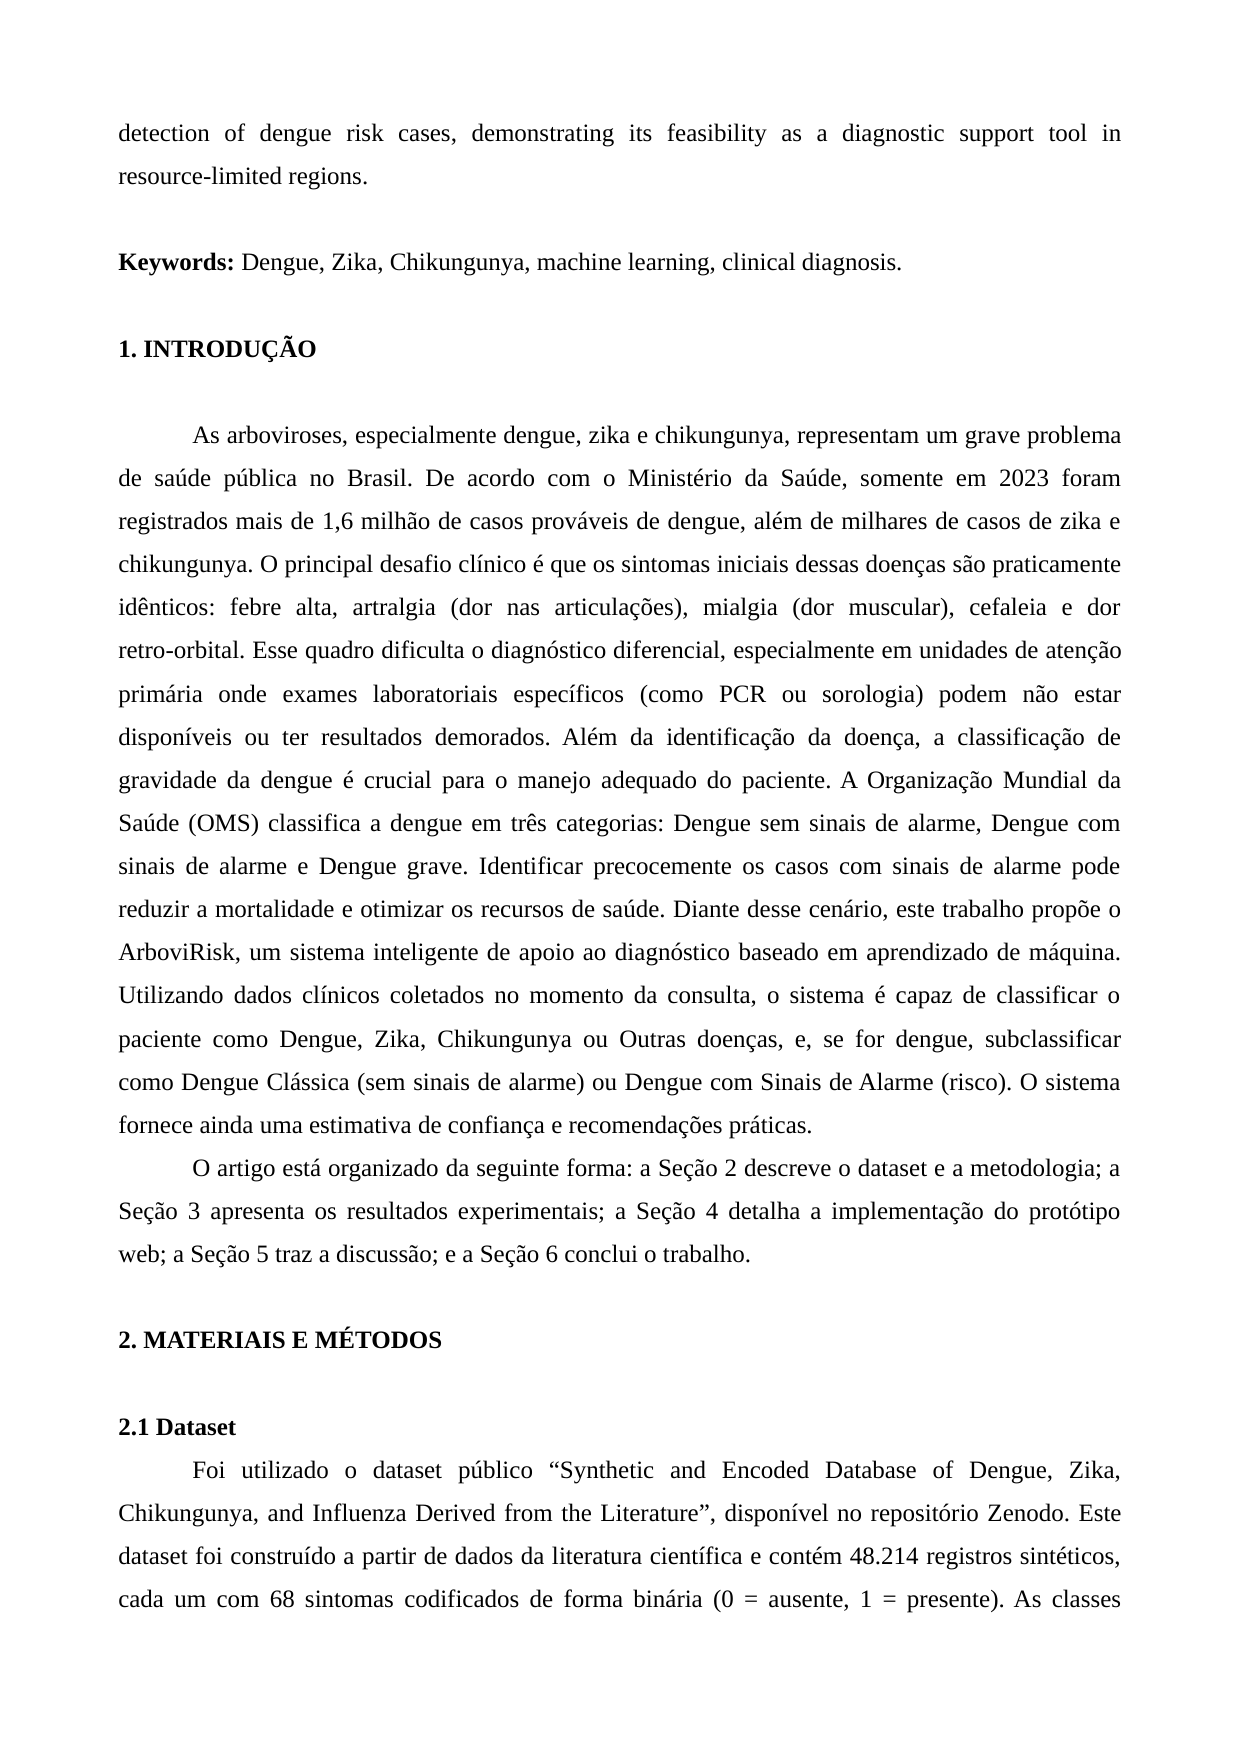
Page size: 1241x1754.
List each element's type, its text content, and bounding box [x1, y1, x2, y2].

text 2.1 Dataset [118, 1412, 1122, 1441]
text 2. MATERIAIS E MÉTODOS [118, 1326, 1122, 1354]
text Foi utilizado o dataset público “Synthetic and Encoded Database of Dengue, Zika, Chikungunya, and Influenza Derived from the Literature”, disponível no repositório Zenodo. Este dataset foi construído a partir de dados da literatura científica e contém 48.214 registros sintéticos, cada um com 68 sintomas codificados de forma binária (0 = ausente, 1 = presente). As classes [118, 1455, 1122, 1613]
text As arboviroses, especialmente dengue, zika e chikungunya, representam um grave problema de saúde pública no Brasil. De acordo com o Ministério da Saúde, somente em 2023 foram registrados mais de 1,6 milhão de casos prováveis de dengue, além de milhares de casos de zika e chikungunya. O principal desafio clínico é que os sintomas iniciais dessas doenças são praticamente idênticos: febre alta, artralgia (dor nas articulações), mialgia (dor muscular), cefaleia e dor retro‑orbital. Esse quadro dificulta o diagnóstico diferencial, especialmente em unidades de atenção primária onde exames laboratoriais específicos (como PCR ou sorologia) podem não estar disponíveis ou ter resultados demorados. Além da identificação da doença, a classificação de gravidade da dengue é crucial para o manejo adequado do paciente. A Organização Mundial da Saúde (OMS) classifica a dengue em três categorias: Dengue sem sinais de alarme, Dengue com sinais de alarme e Dengue grave. Identificar precocemente os casos com sinais de alarme pode reduzir a mortalidade e otimizar os recursos de saúde. Diante desse cenário, este trabalho propõe o ArboviRisk, um sistema inteligente de apoio ao diagnóstico baseado em aprendizado de máquina. Utilizando dados clínicos coletados no momento da consulta, o sistema é capaz de classificar o paciente como Dengue, Zika, Chikungunya ou Outras doenças, e, se for dengue, subclassificar como Dengue Clássica (sem sinais de alarme) ou Dengue com Sinais de Alarme (risco). O sistema fornece ainda uma estimativa de confiança e recomendações práticas. [118, 420, 1122, 1139]
text detection of dengue risk cases, demonstrating its feasibility as a diagnostic support tool in resource‑limited regions. [118, 118, 1122, 190]
text 1. INTRODUÇÃO [118, 334, 1122, 362]
text O artigo está organizado da seguinte forma: a Seção 2 descreve o dataset e a metodologia; a Seção 3 apresenta os resultados experimentais; a Seção 4 detalha a implementação do protótipo web; a Seção 5 traz a discussão; e a Seção 6 conclui o trabalho. [118, 1153, 1122, 1268]
text Keywords: Dengue, Zika, Chikungunya, machine learning, clinical diagnosis. [118, 247, 1122, 276]
